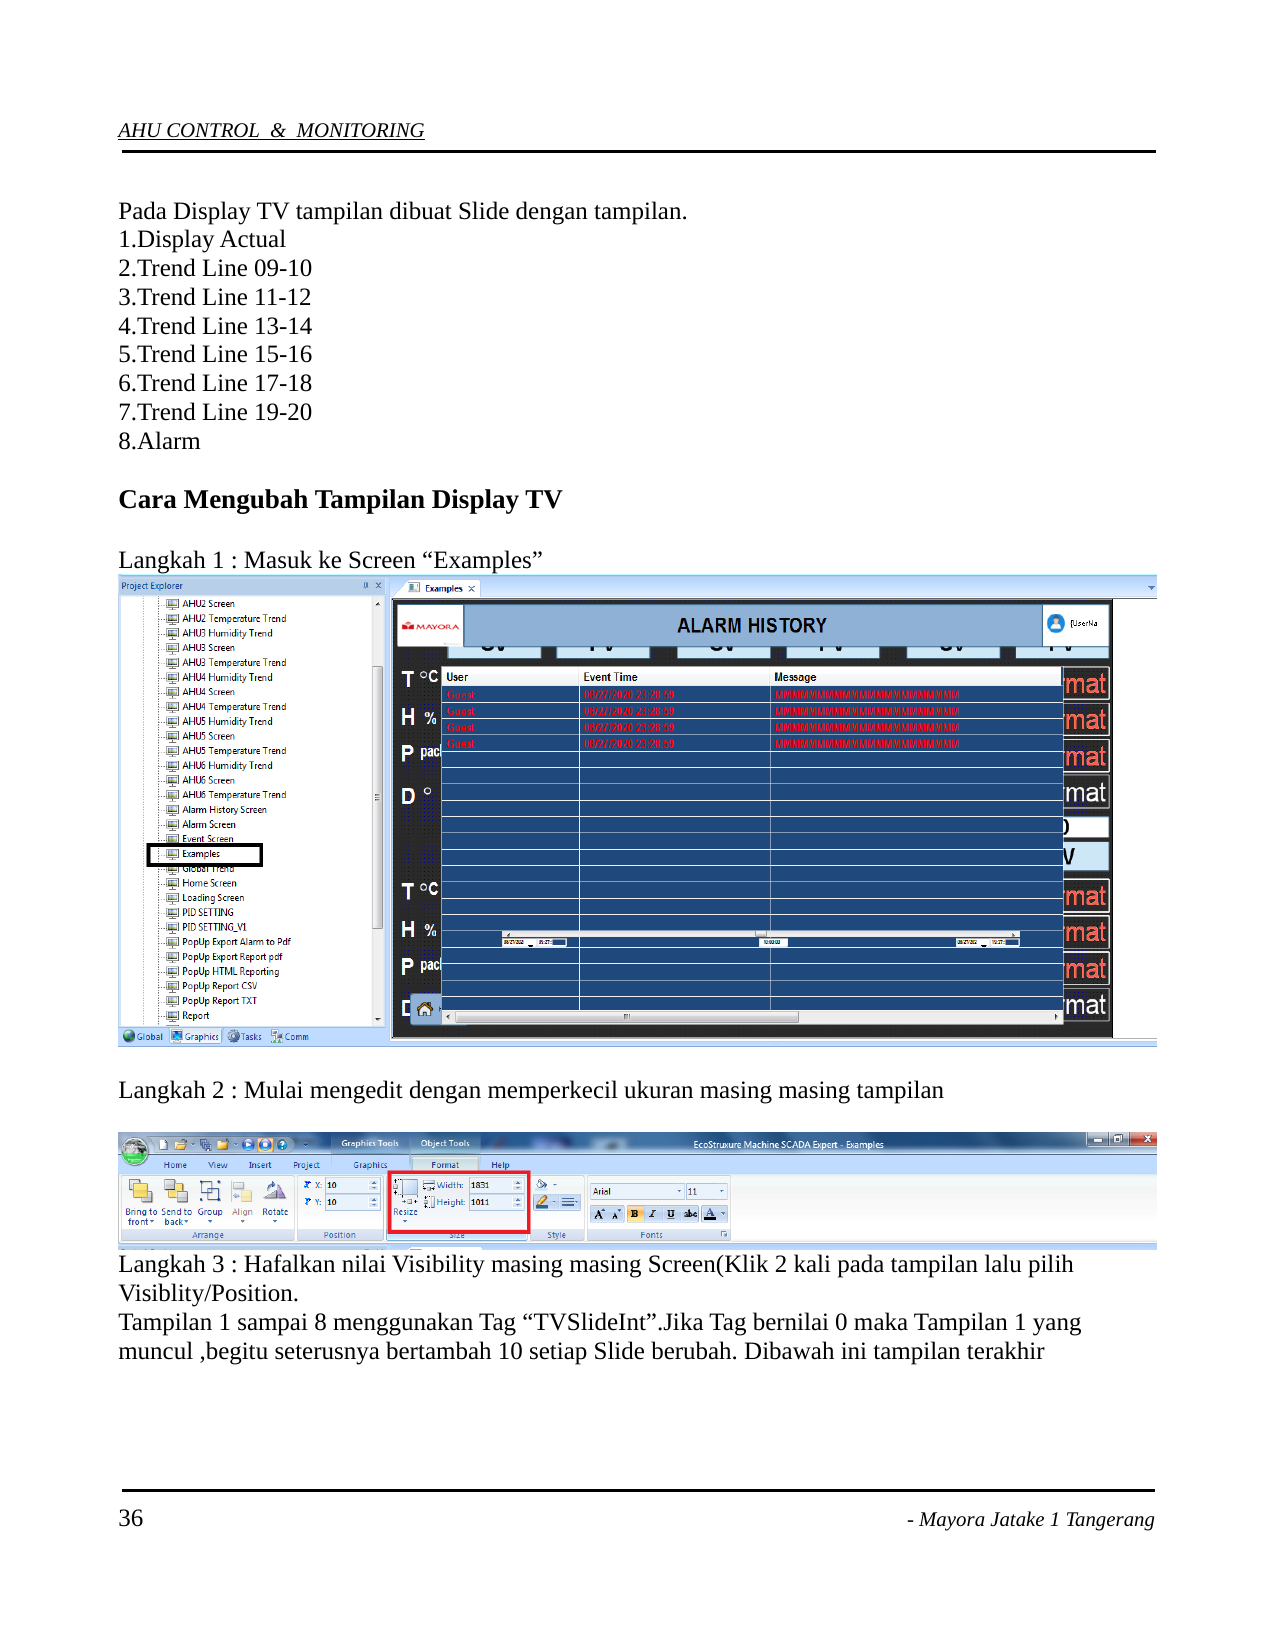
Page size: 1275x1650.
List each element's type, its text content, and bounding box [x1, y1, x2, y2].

text Tampilan 1 sampai 8 menggunakan Tag “TVSlideInt”.Jika Tag bernilai 0 maka Tampilan 1 yang muncul ,begitu seterusnya bertambah 10 setiap Slide berubah. Dibawah ini tampilan terakhir [118, 1307, 1157, 1364]
text 3.Trend Line 11-12 [118, 282, 1157, 311]
text Langkah 3 : Hafalkan nilai Visibility masing masing Screen(Klik 2 kali pada tampilan lalu pilih Visiblity/Position. [118, 1250, 1157, 1307]
text Langkah 1 : Masuk ke Screen “Examples” [118, 546, 1157, 574]
text Cara Mengubah Tampilan Display TV [118, 483, 1157, 514]
text 8.Alarm [118, 426, 1157, 454]
picture [118, 1132, 1157, 1250]
picture [118, 574, 1157, 1047]
text 4.Trend Line 13-14 [118, 311, 1157, 339]
text 7.Trend Line 19-20 [118, 397, 1157, 426]
text 6.Trend Line 17-18 [118, 368, 1157, 397]
text Pada Display TV tampilan dibuat Slide dengan tampilan. [118, 196, 1157, 224]
text Langkah 2 : Mulai mengedit dengan memperkecil ukuran masing masing tampilan [118, 1075, 1157, 1104]
text 2.Trend Line 09-10 [118, 253, 1157, 282]
text 5.Trend Line 15-16 [118, 339, 1157, 368]
text 1.Display Actual [118, 224, 1157, 253]
